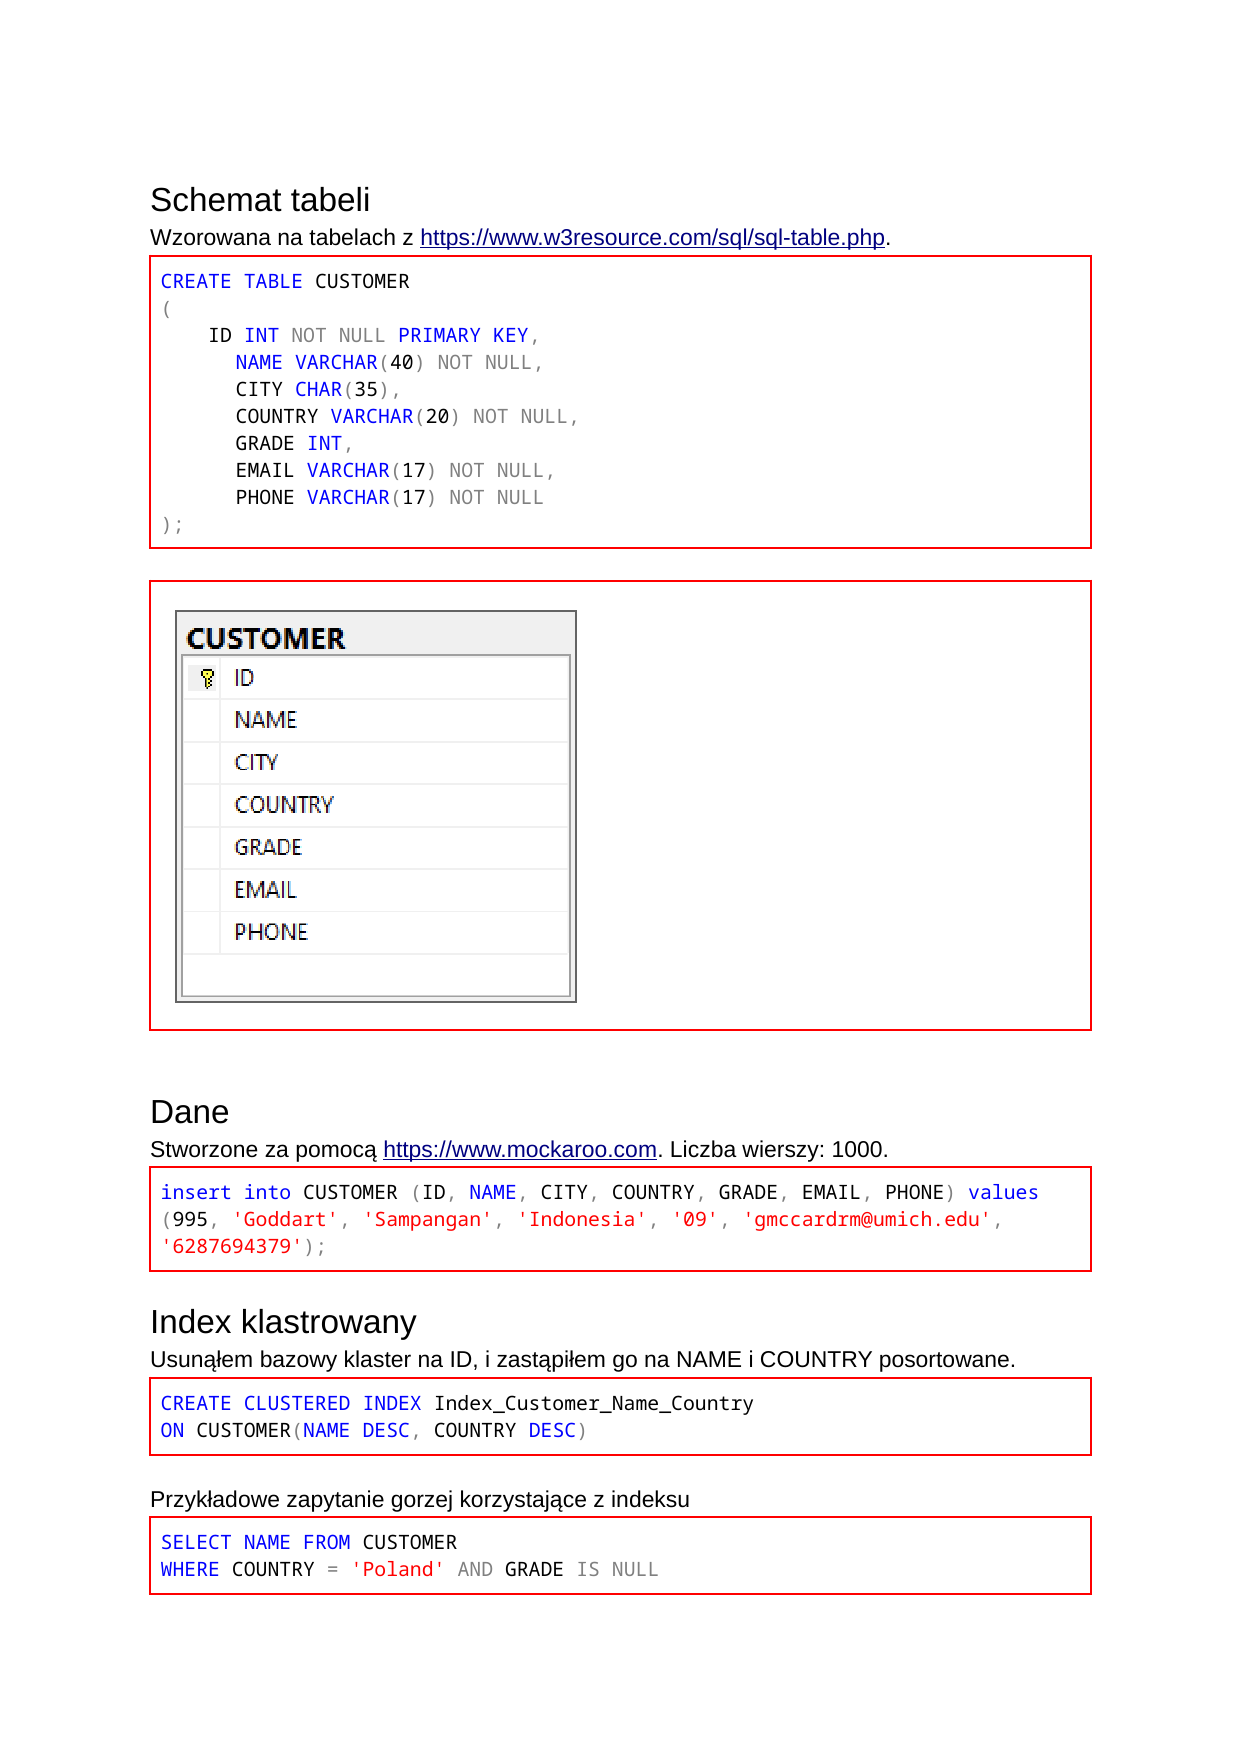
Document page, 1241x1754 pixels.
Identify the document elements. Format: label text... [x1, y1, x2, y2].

text Usunąłem bazowy klaster na ID, i zastąpiłem go na NAME i COUNTRY posortowane. [150, 1346, 1090, 1373]
table_header CREATE CLUSTERED INDEX Index_Customer_Name_Country ON CUSTOMER(NAME DESC, COUNTRY DESC) [151, 1379, 1090, 1453]
table_header SELECT NAME FROM CUSTOMER WHERE COUNTRY = 'Poland' AND GRADE IS NULL [151, 1518, 1090, 1593]
table_header [151, 582, 1090, 1029]
table_header insert into CUSTOMER (ID, NAME, CITY, COUNTRY, GRADE, EMAIL, PHONE) values (995, 'Goddart', 'Sampangan', 'Indonesia', '09', 'gmccardrm@umich.edu', '6287694379'); [151, 1168, 1090, 1270]
text Dane [150, 1092, 1090, 1130]
text Schemat tabeli [150, 180, 1090, 219]
text Wzorowana na tabelach z https://www.w3resource.com/sql/sql-table.php. [150, 224, 1090, 251]
text Stworzone za pomocą https://www.mockaroo.com. Liczba wierszy: 1000. [150, 1136, 1090, 1162]
text Przykładowe zapytanie gorzej korzystające z indeksu [150, 1486, 1090, 1512]
text Index klastrowany [150, 1302, 1090, 1341]
table_header CREATE TABLE CUSTOMER ( ID INT NOT NULL PRIMARY KEY, NAME VARCHAR(40) NOT NULL, CITY CHAR(35), COUNTRY VARCHAR(20) NOT NULL, GRADE INT, EMAIL VARCHAR(17) NOT NULL, PHONE VARCHAR(17) NOT NULL ); [151, 257, 1090, 547]
